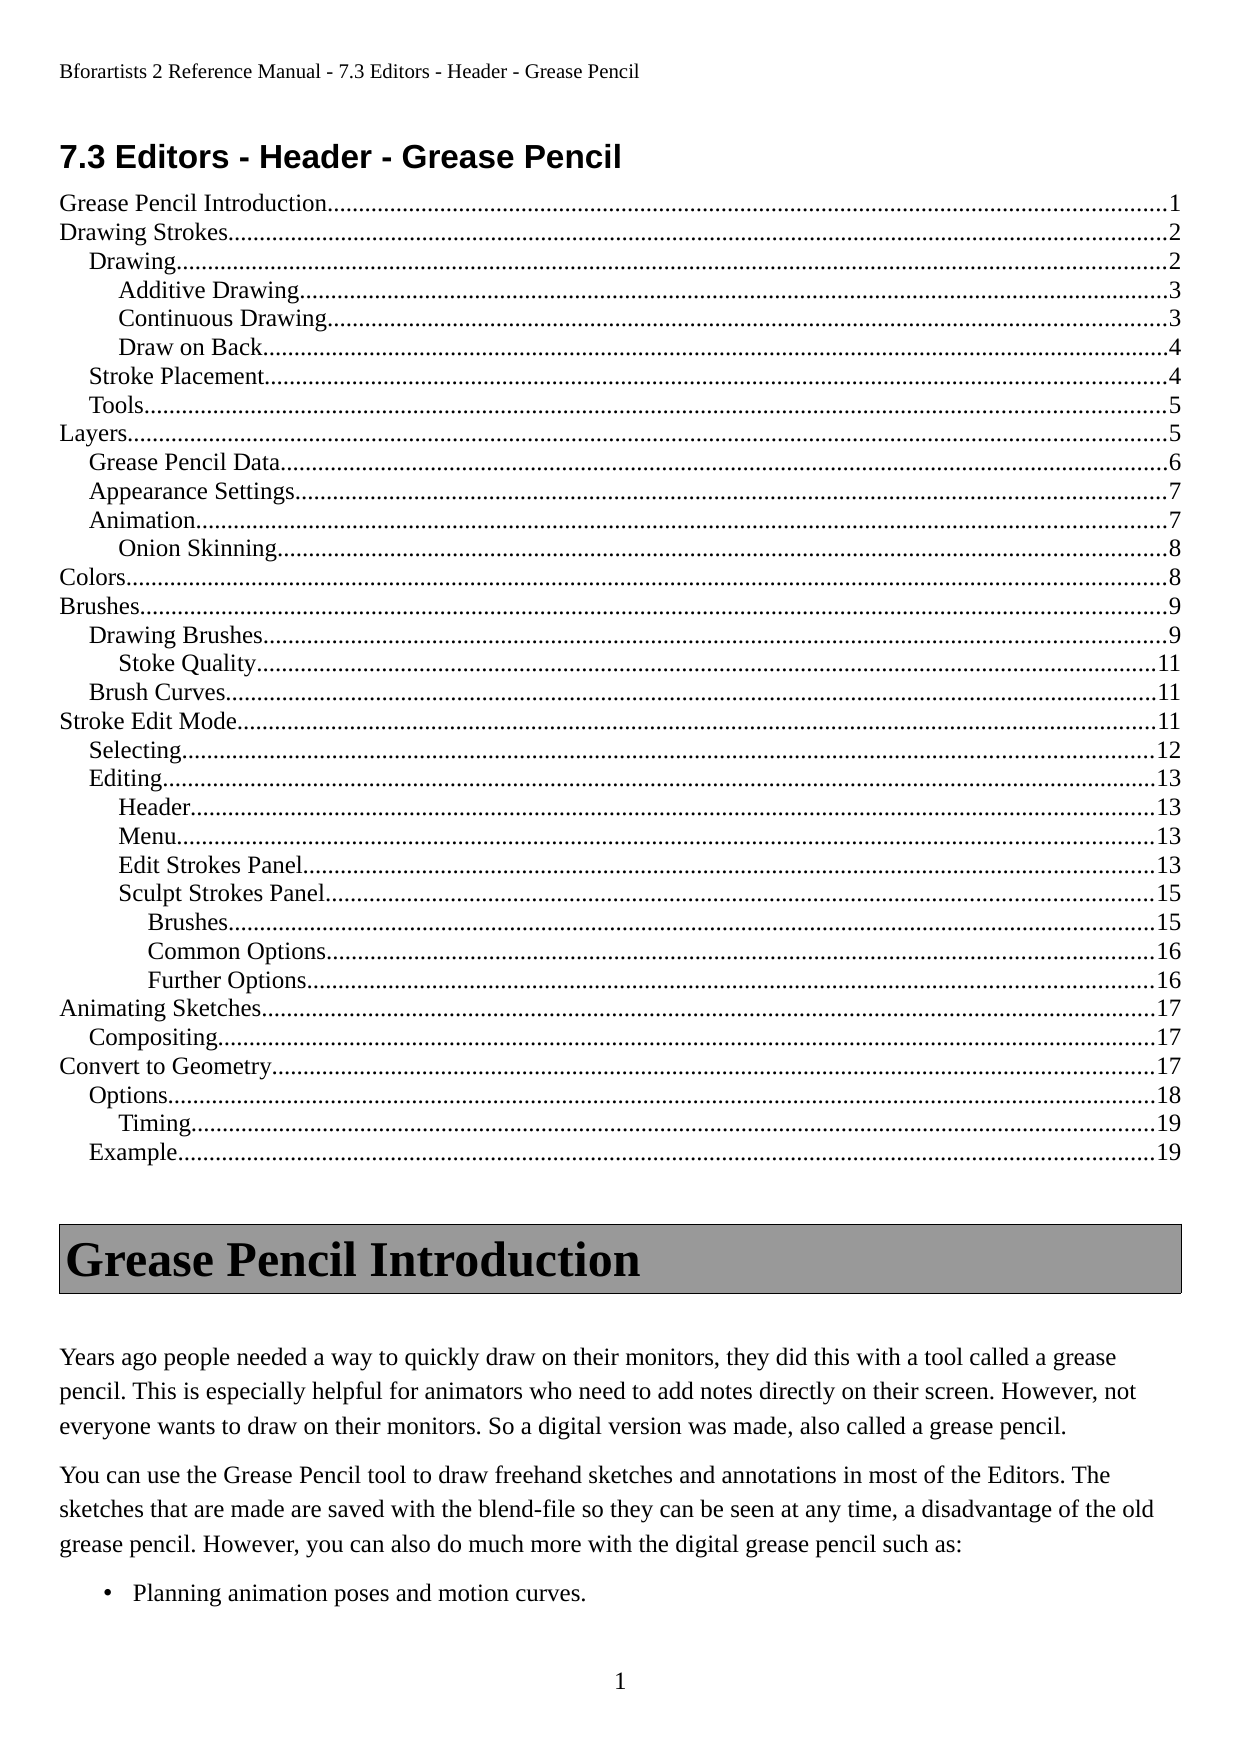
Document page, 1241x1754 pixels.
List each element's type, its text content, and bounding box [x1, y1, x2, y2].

text Animation 7 [88, 505, 1181, 533]
text Selecting 12 [88, 735, 1181, 763]
text Further Options 16 [147, 965, 1181, 993]
text Sculpt Strokes Panel 15 [118, 878, 1181, 907]
text Header 13 [118, 792, 1181, 821]
text Menu 13 [118, 821, 1181, 850]
text Continuous Drawing 3 [118, 303, 1181, 332]
text Animating Sketches 17 [59, 993, 1181, 1022]
text Brush Curves 11 [88, 677, 1181, 706]
text Years ago people needed a way to quickly draw on their monitors, they did this with a tool called a grease pencil. This is especially helpful for animators who need to add notes directly on their screen. However, not everyone wants to draw on their monitors. So a digital version was made, also called a grease pencil. [59, 1342, 1181, 1439]
text Onion Skinning 8 [118, 533, 1181, 562]
text Drawing 2 [88, 246, 1181, 275]
text Drawing Brushes 9 [88, 620, 1181, 648]
text Grease Pencil Data 6 [88, 447, 1181, 476]
text Layers 5 [59, 418, 1181, 447]
text Timing 19 [118, 1108, 1181, 1137]
text Colors 8 [59, 562, 1181, 591]
text Convert to Geometry 17 [59, 1051, 1181, 1080]
text Draw on Back 4 [118, 332, 1181, 361]
text Brushes 9 [59, 591, 1181, 620]
subtitle 7.3 Editors - Header - Grease Pencil [59, 138, 1181, 176]
text Options 18 [88, 1080, 1181, 1108]
text Tools 5 [88, 390, 1181, 418]
text Additive Drawing 3 [118, 275, 1181, 303]
text Stoke Quality 11 [118, 648, 1181, 677]
text Editing 13 [88, 763, 1181, 792]
text Appearance Settings 7 [88, 476, 1181, 505]
text Compositing 17 [88, 1022, 1181, 1051]
text Stroke Edit Mode 11 [59, 706, 1181, 735]
table_header Grease Pencil Introduction [60, 1225, 1181, 1293]
text Brushes 15 [147, 907, 1181, 936]
text You can use the Grease Pencil tool to draw freehand sketches and annotations in most of the Editors. The sketches that are made are saved with the blend-file so they can be seen at any time, a disadvantage of the old grease pencil. However, you can also do much more with the digital grease pencil such as: [59, 1460, 1181, 1557]
text Grease Pencil Introduction 1 [59, 188, 1181, 217]
text Common Options 16 [147, 936, 1181, 965]
text Example 19 [88, 1137, 1181, 1166]
text Stroke Placement 4 [88, 361, 1181, 390]
list Planning animation poses and motion curves. [103, 1578, 1181, 1607]
text Drawing Strokes 2 [59, 217, 1181, 246]
text Edit Strokes Panel 13 [118, 850, 1181, 878]
